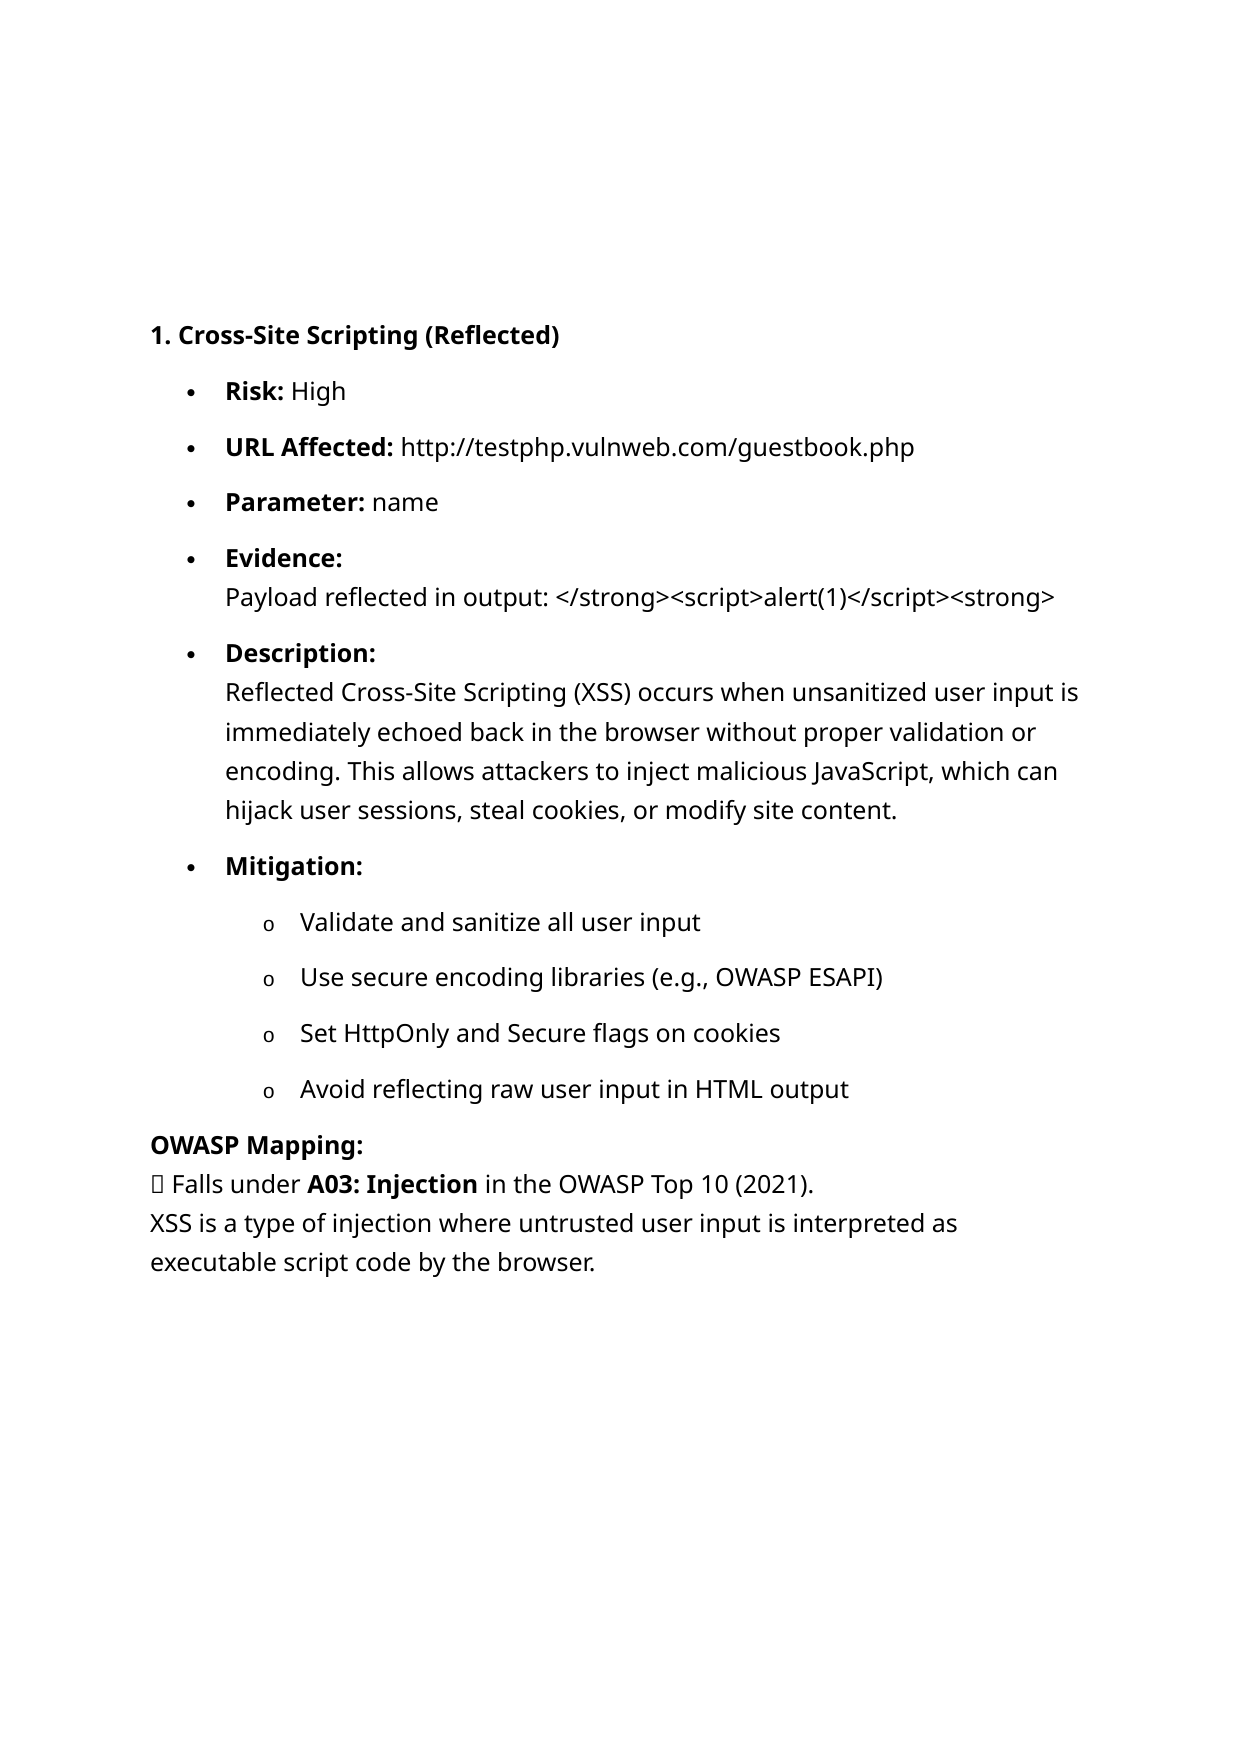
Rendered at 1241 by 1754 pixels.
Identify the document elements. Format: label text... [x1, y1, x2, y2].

list Description: Reflected Cross-Site Scripting (XSS) occurs when unsanitized user input is immediately echoed back in the browser without proper validation or encoding. This allows attackers to inject malicious JavaScript, which can hijack user sessions, steal cookies, or modify site content. [187, 636, 1090, 827]
list Parameter: name [187, 485, 1090, 519]
list Set HttpOnly and Secure flags on cookies [262, 1016, 1090, 1050]
list Mitigation: [187, 848, 1090, 882]
list Evidence: Payload reflected in output: </strong><script>alert(1)</script><strong> [187, 541, 1090, 614]
list Risk: High [187, 373, 1090, 407]
list Validate and sanitize all user input [262, 904, 1090, 938]
text 1. Cross-Site Scripting (Reflected) [150, 317, 1090, 352]
list URL Affected: http://testphp.vulnweb.com/guestbook.php [187, 429, 1090, 463]
list Avoid reflecting raw user input in HTML output [262, 1072, 1090, 1106]
text OWASP Mapping: 🔹 Falls under A03: Injection in the OWASP Top 10 (2021). XSS is a type of injection where untrusted user input is interpreted as executable script code by the browser. [150, 1127, 1090, 1279]
list Use secure encoding libraries (e.g., OWASP ESAPI) [262, 960, 1090, 994]
